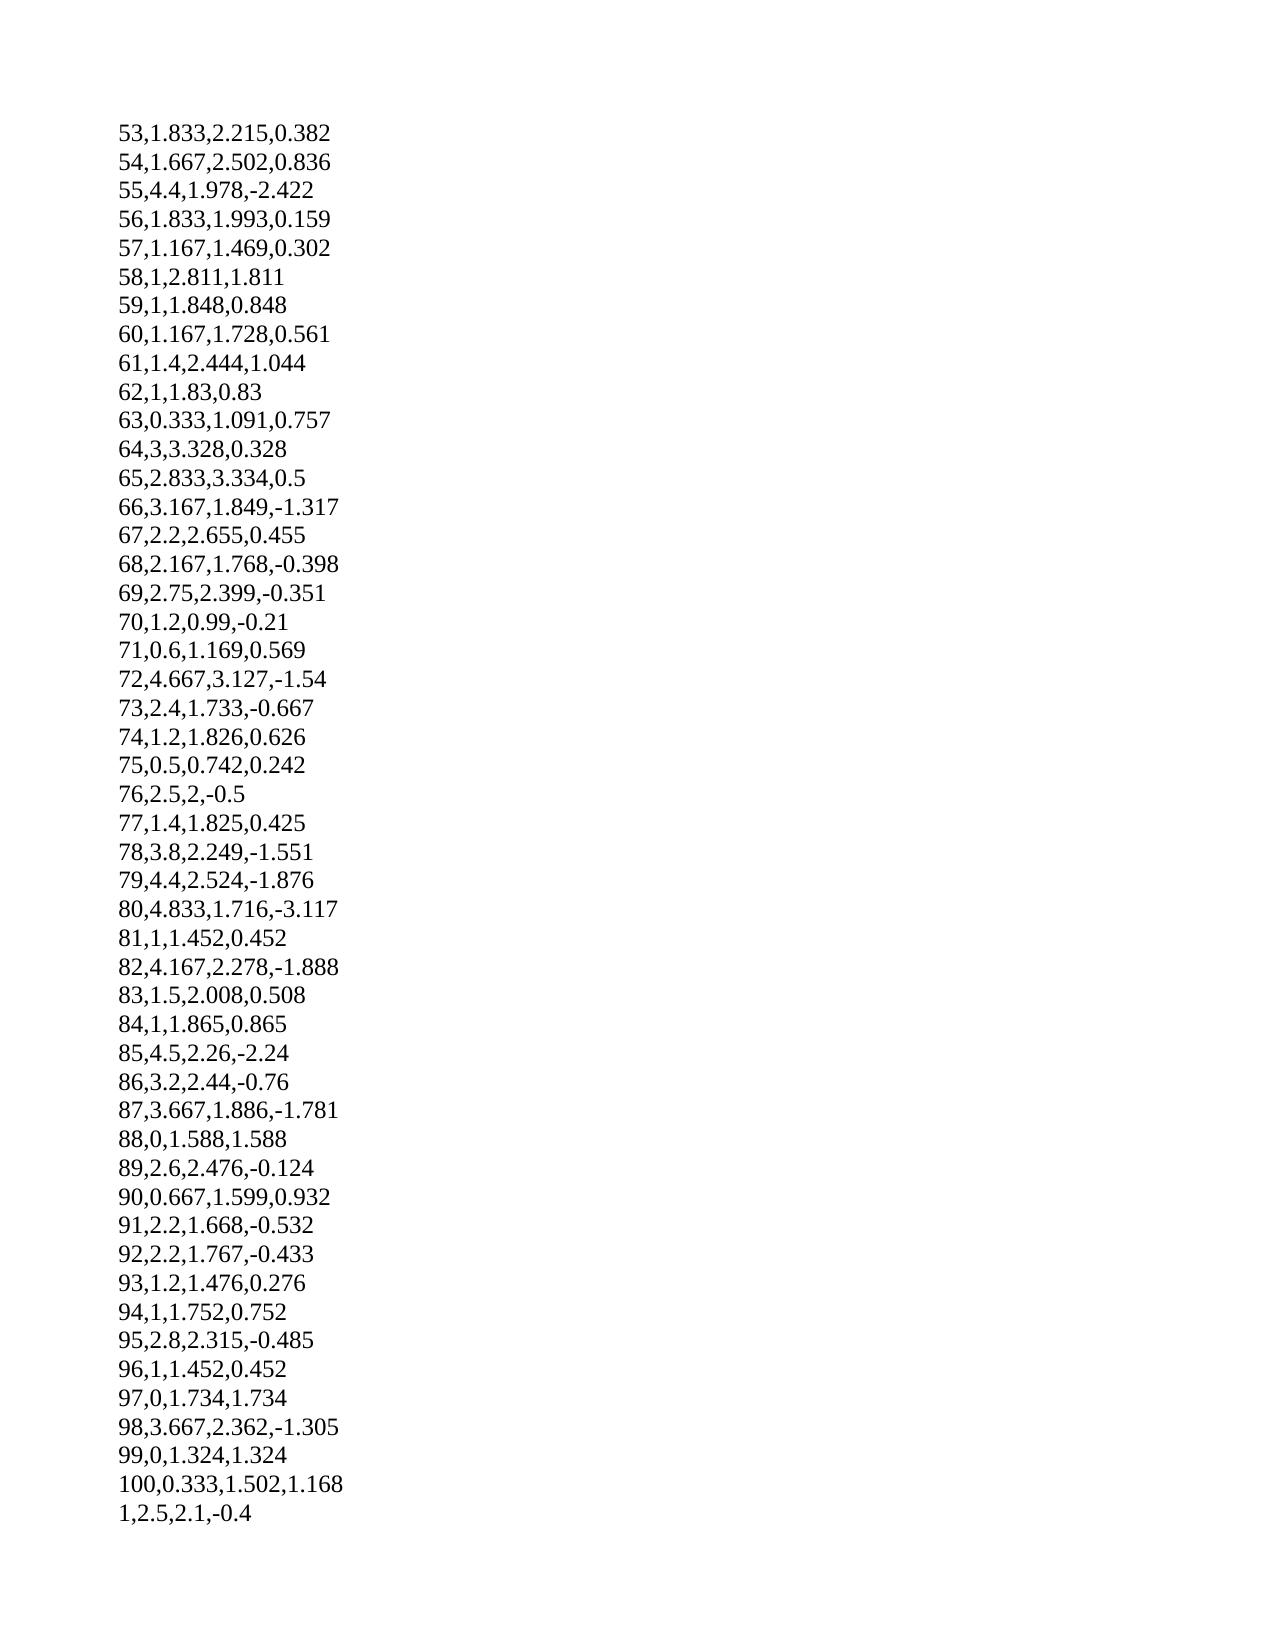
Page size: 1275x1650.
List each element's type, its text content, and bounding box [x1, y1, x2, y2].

text 96,1,1.452,0.452 [118, 1354, 1157, 1383]
text 63,0.333,1.091,0.757 [118, 406, 1157, 434]
text 72,4.667,3.127,-1.54 [118, 664, 1157, 693]
text 75,0.5,0.742,0.242 [118, 751, 1157, 779]
text 82,4.167,2.278,-1.888 [118, 952, 1157, 981]
text 93,1.2,1.476,0.276 [118, 1268, 1157, 1297]
text 86,3.2,2.44,-0.76 [118, 1067, 1157, 1096]
text 53,1.833,2.215,0.382 [118, 118, 1157, 147]
text 80,4.833,1.716,-3.117 [118, 894, 1157, 923]
text 89,2.6,2.476,-0.124 [118, 1153, 1157, 1182]
text 73,2.4,1.733,-0.667 [118, 693, 1157, 722]
text 100,0.333,1.502,1.168 [118, 1469, 1157, 1498]
text 69,2.75,2.399,-0.351 [118, 578, 1157, 607]
text 76,2.5,2,-0.5 [118, 779, 1157, 808]
text 1,2.5,2.1,-0.4 [118, 1498, 1157, 1527]
text 78,3.8,2.249,-1.551 [118, 837, 1157, 866]
text 65,2.833,3.334,0.5 [118, 463, 1157, 492]
text 88,0,1.588,1.588 [118, 1124, 1157, 1153]
text 95,2.8,2.315,-0.485 [118, 1326, 1157, 1354]
text 98,3.667,2.362,-1.305 [118, 1412, 1157, 1441]
text 83,1.5,2.008,0.508 [118, 981, 1157, 1009]
text 99,0,1.324,1.324 [118, 1441, 1157, 1469]
text 74,1.2,1.826,0.626 [118, 722, 1157, 751]
text 85,4.5,2.26,-2.24 [118, 1038, 1157, 1067]
text 61,1.4,2.444,1.044 [118, 348, 1157, 377]
text 64,3,3.328,0.328 [118, 434, 1157, 463]
text 92,2.2,1.767,-0.433 [118, 1239, 1157, 1268]
text 67,2.2,2.655,0.455 [118, 521, 1157, 549]
text 87,3.667,1.886,-1.781 [118, 1096, 1157, 1124]
text 94,1,1.752,0.752 [118, 1297, 1157, 1326]
text 57,1.167,1.469,0.302 [118, 233, 1157, 262]
text 68,2.167,1.768,-0.398 [118, 549, 1157, 578]
text 60,1.167,1.728,0.561 [118, 319, 1157, 348]
text 90,0.667,1.599,0.932 [118, 1182, 1157, 1211]
text 70,1.2,0.99,-0.21 [118, 607, 1157, 636]
text 97,0,1.734,1.734 [118, 1383, 1157, 1412]
text 81,1,1.452,0.452 [118, 923, 1157, 952]
text 91,2.2,1.668,-0.532 [118, 1211, 1157, 1239]
text 62,1,1.83,0.83 [118, 377, 1157, 406]
text 66,3.167,1.849,-1.317 [118, 492, 1157, 521]
text 84,1,1.865,0.865 [118, 1009, 1157, 1038]
text 56,1.833,1.993,0.159 [118, 204, 1157, 233]
text 58,1,2.811,1.811 [118, 262, 1157, 291]
text 79,4.4,2.524,-1.876 [118, 866, 1157, 894]
text 55,4.4,1.978,-2.422 [118, 176, 1157, 204]
text 54,1.667,2.502,0.836 [118, 147, 1157, 176]
text 71,0.6,1.169,0.569 [118, 636, 1157, 664]
text 59,1,1.848,0.848 [118, 291, 1157, 319]
text 77,1.4,1.825,0.425 [118, 808, 1157, 837]
